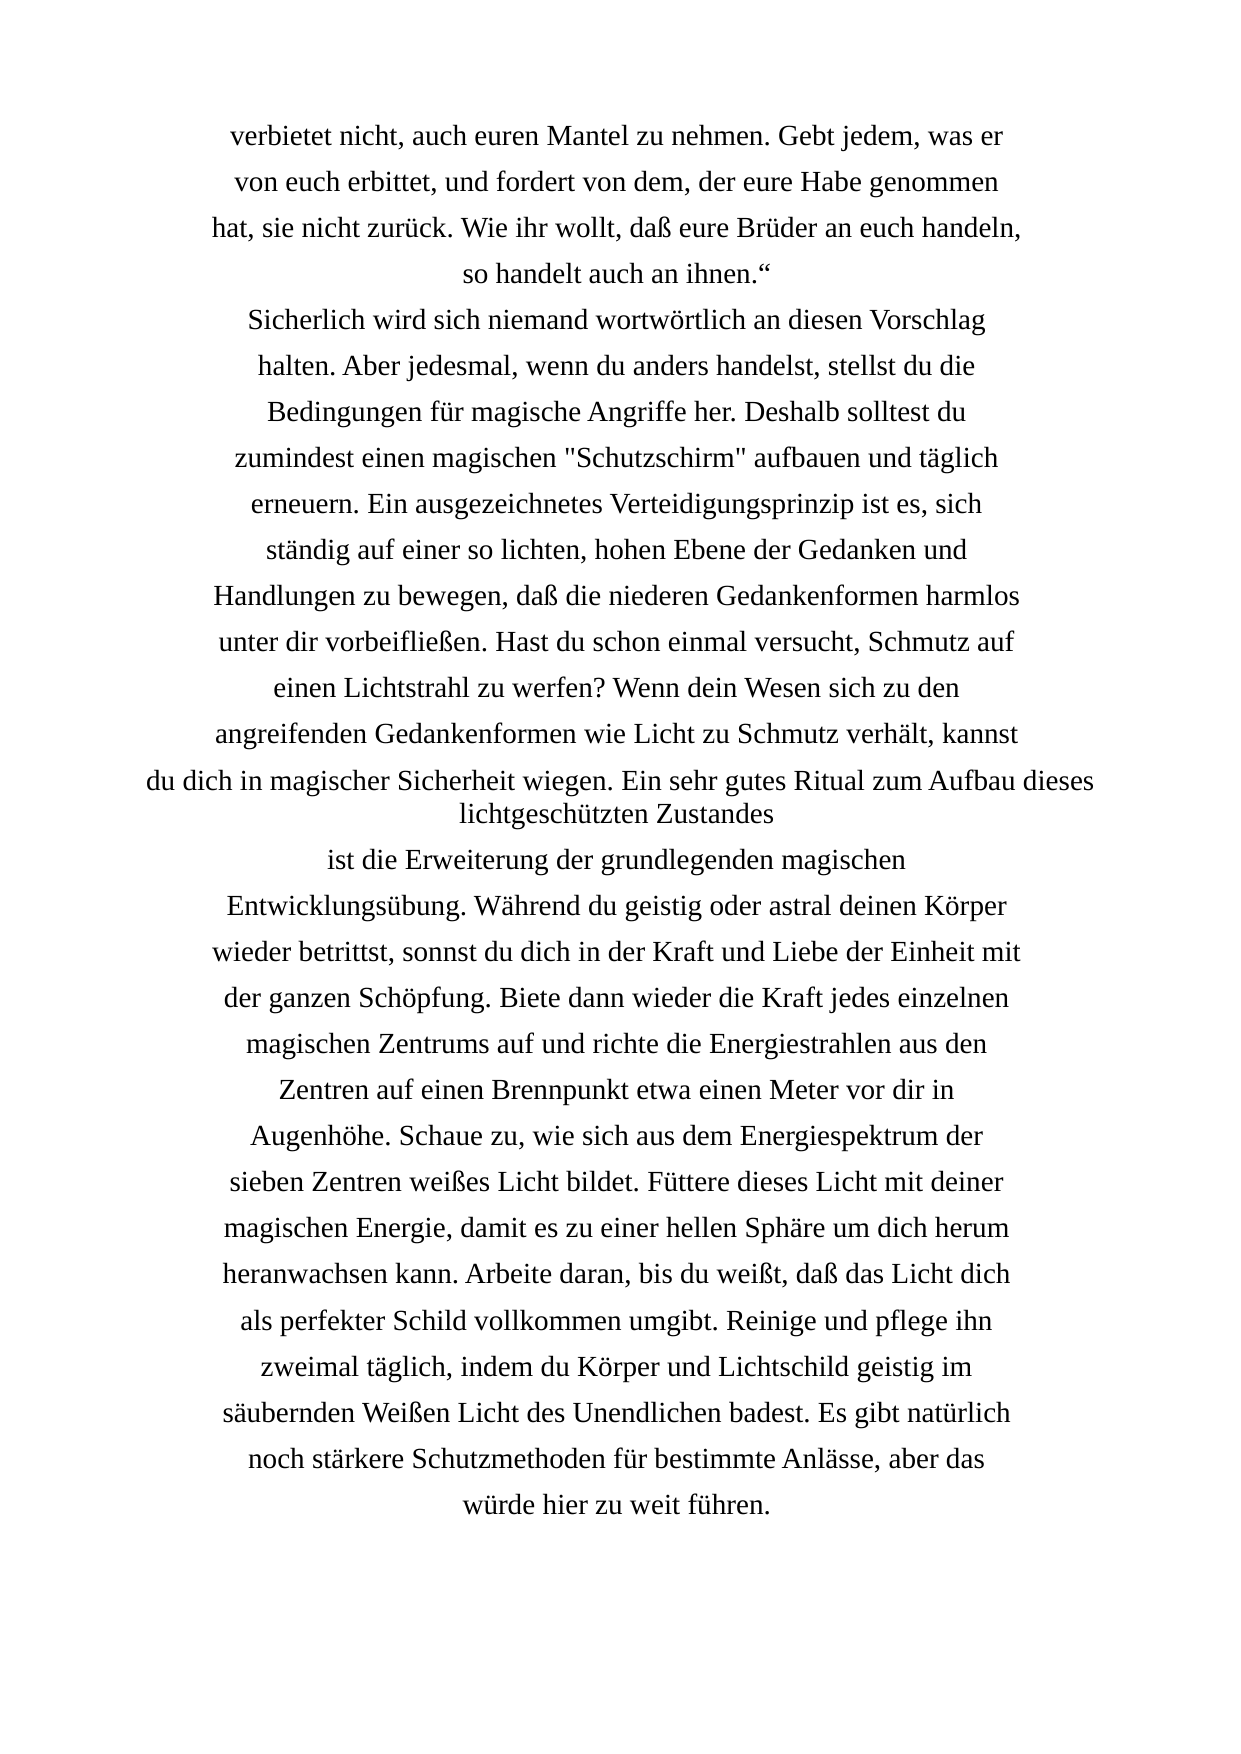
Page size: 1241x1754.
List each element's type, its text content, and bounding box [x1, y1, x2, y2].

text säubernden Weißen Licht des Unendlichen badest. Es gibt natürlich [118, 1395, 1122, 1428]
text verbietet nicht, auch euren Mantel zu nehmen. Gebt jedem, was er [118, 118, 1122, 152]
text du dich in magischer Sicherheit wiegen. Ein sehr gutes Ritual zum Aufbau dieses lichtgeschützten Zustandes [118, 763, 1122, 830]
text Augenhöhe. Schaue zu, wie sich aus dem Energiespektrum der [118, 1118, 1122, 1152]
text sieben Zentren weißes Licht bildet. Füttere dieses Licht mit deiner [118, 1164, 1122, 1198]
text magischen Zentrums auf und richte die Energiestrahlen aus den [118, 1026, 1122, 1060]
text ist die Erweiterung der grundlegenden magischen [118, 842, 1122, 876]
text Bedingungen für magische Angriffe her. Deshalb solltest du [118, 394, 1122, 428]
text so handelt auch an ihnen.“ [118, 256, 1122, 290]
text als perfekter Schild vollkommen umgibt. Reinige und pflege ihn [118, 1303, 1122, 1336]
text hat, sie nicht zurück. Wie ihr wollt, daß eure Brüder an euch handeln, [118, 210, 1122, 244]
text Sicherlich wird sich niemand wortwörtlich an diesen Vorschlag [118, 302, 1122, 336]
text Handlungen zu bewegen, daß die niederen Gedankenformen harmlos [118, 578, 1122, 612]
text noch stärkere Schutzmethoden für bestimmte Anlässe, aber das [118, 1441, 1122, 1474]
text einen Lichtstrahl zu werfen? Wenn dein Wesen sich zu den [118, 671, 1122, 704]
text unter dir vorbeifließen. Hast du schon einmal versucht, Schmutz auf [118, 624, 1122, 658]
text angreifenden Gedankenformen wie Licht zu Schmutz verhält, kannst [118, 717, 1122, 750]
text erneuern. Ein ausgezeichnetes Verteidigungsprinzip ist es, sich [118, 486, 1122, 520]
text würde hier zu weit führen. [118, 1487, 1122, 1520]
text halten. Aber jedesmal, wenn du anders handelst, stellst du die [118, 348, 1122, 382]
text der ganzen Schöpfung. Biete dann wieder die Kraft jedes einzelnen [118, 980, 1122, 1014]
text zweimal täglich, indem du Körper und Lichtschild geistig im [118, 1349, 1122, 1382]
text heranwachsen kann. Arbeite daran, bis du weißt, daß das Licht dich [118, 1257, 1122, 1290]
text von euch erbittet, und fordert von dem, der eure Habe genommen [118, 164, 1122, 198]
text zumindest einen magischen "Schutzschirm" aufbauen und täglich [118, 440, 1122, 474]
text Entwicklungsübung. Während du geistig oder astral deinen Körper [118, 888, 1122, 922]
text Zentren auf einen Brennpunkt etwa einen Meter vor dir in [118, 1072, 1122, 1106]
text magischen Energie, damit es zu einer hellen Sphäre um dich herum [118, 1211, 1122, 1244]
text wieder betrittst, sonnst du dich in der Kraft und Liebe der Einheit mit [118, 934, 1122, 968]
text ständig auf einer so lichten, hohen Ebene der Gedanken und [118, 532, 1122, 566]
